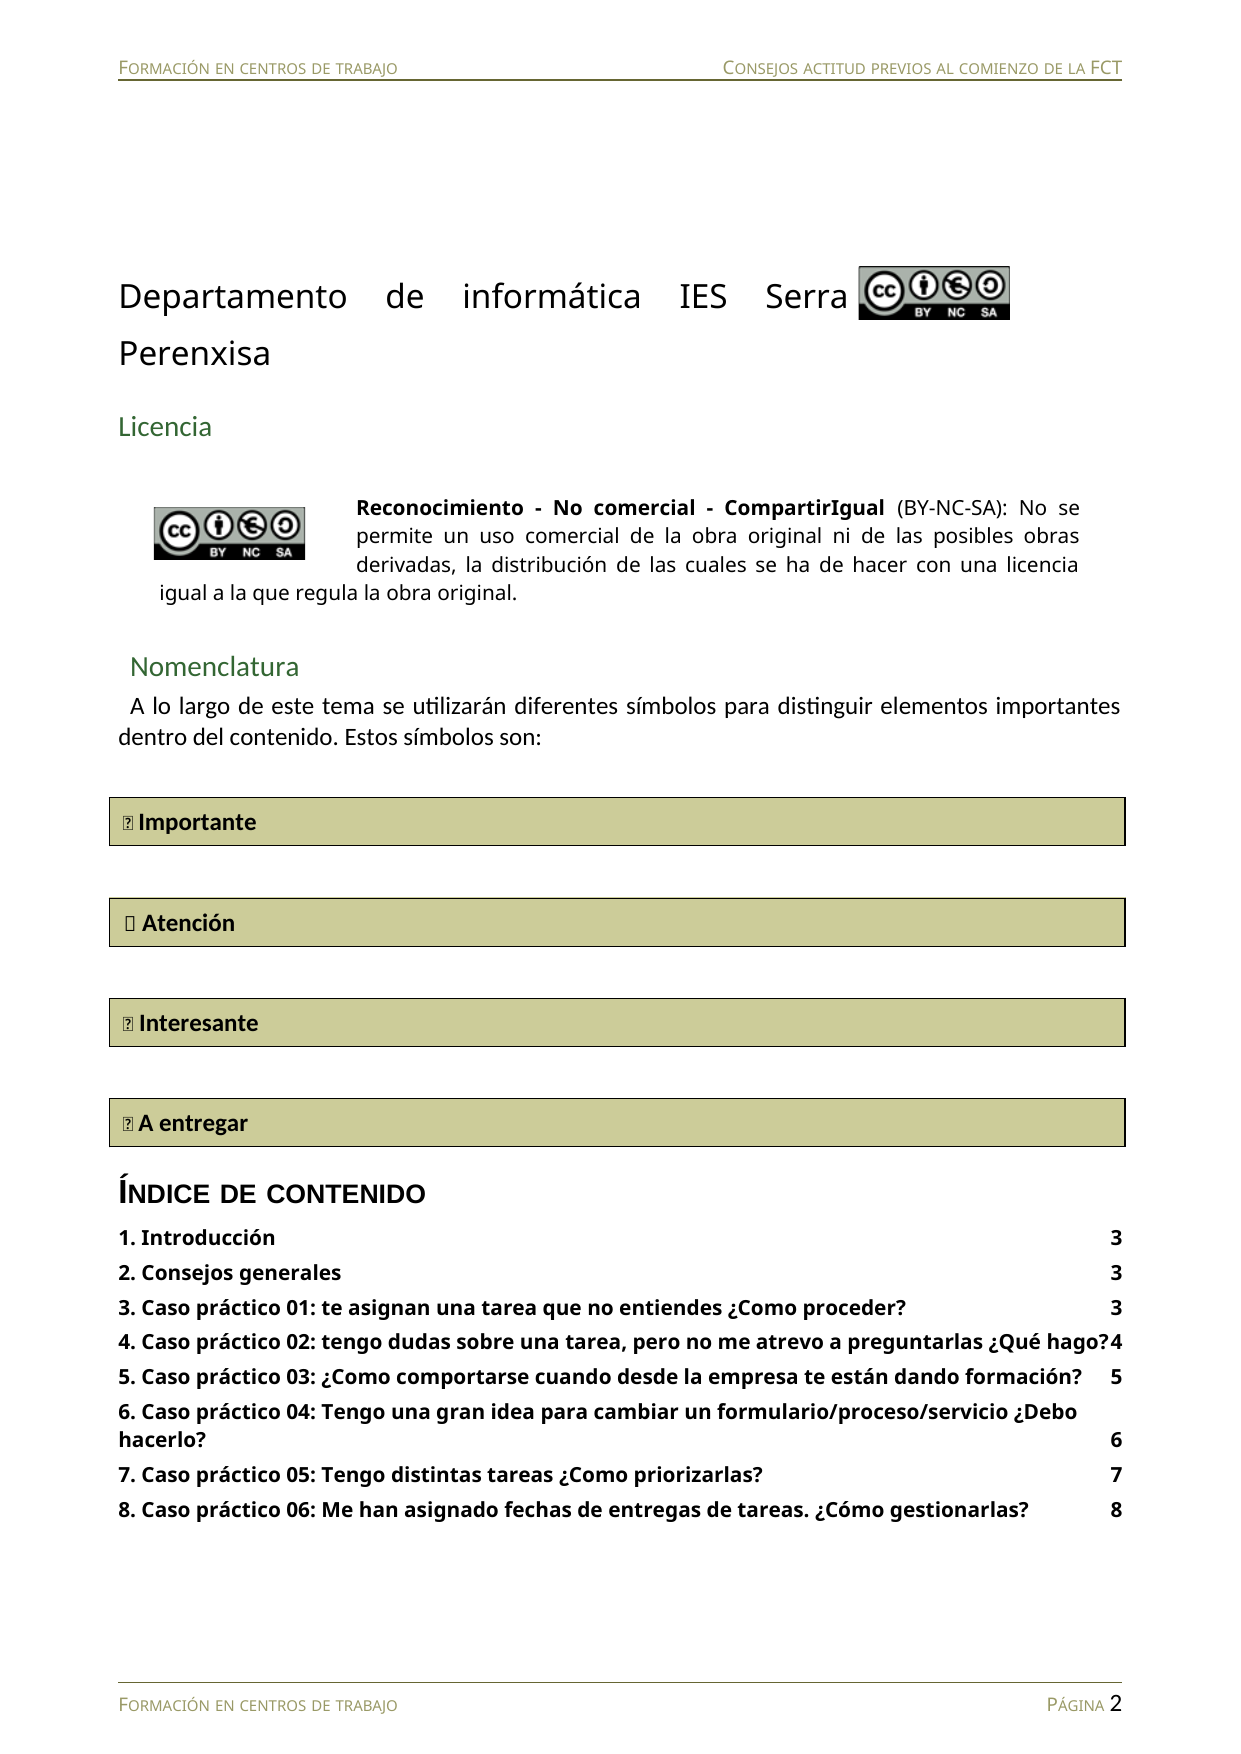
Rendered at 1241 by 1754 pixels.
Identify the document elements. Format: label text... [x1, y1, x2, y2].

text 1. Introducción 3 [118, 1223, 1122, 1252]
text Departamento de informática IES Serra Perenxisa [118, 273, 1122, 375]
picture [858, 266, 1010, 320]
text 7. Caso práctico 05: Tengo distintas tareas ¿Como priorizarlas? 7 [118, 1460, 1122, 1488]
text ❕ Atención [110, 899, 1124, 946]
text 📖 Importante [110, 798, 1124, 845]
text 6. Caso práctico 04: Tengo una gran idea para cambiar un formulario/proceso/servicio ¿Debo hacerlo? 6 [118, 1397, 1122, 1454]
text Licencia [118, 408, 1122, 443]
text 2. Consejos generales 3 [118, 1258, 1122, 1287]
text Índice de contenido [118, 1172, 1122, 1211]
text Reconocimiento - No comercial - CompartirIgual (BY-NC-SA): No se permite un uso comercial de la obra original ni de las posibles obras derivadas, la distribución de las cuales se ha de hacer con una licencia igual a la que regula la obra original. [159, 493, 1080, 607]
text 4. Caso práctico 02: tengo dudas sobre una tarea, pero no me atrevo a preguntarlas ¿Qué hago? 4 [118, 1327, 1122, 1356]
text 3. Caso práctico 01: te asignan una tarea que no entiendes ¿Como proceder? 3 [118, 1293, 1122, 1321]
text Nomenclatura [118, 648, 1122, 684]
text 5. Caso práctico 03: ¿Como comportarse cuando desde la empresa te están dando formación? 5 [118, 1362, 1122, 1391]
text 💬 Interesante [110, 999, 1124, 1046]
text A lo largo de este tema se utilizarán diferentes símbolos para distinguir elementos importantes dentro del contenido. Estos símbolos son: [118, 690, 1122, 751]
text 8. Caso práctico 06: Me han asignado fechas de entregas de tareas. ¿Cómo gestionarlas? 8 [118, 1495, 1122, 1523]
text 📕 A entregar [110, 1099, 1124, 1146]
picture [153, 507, 306, 560]
